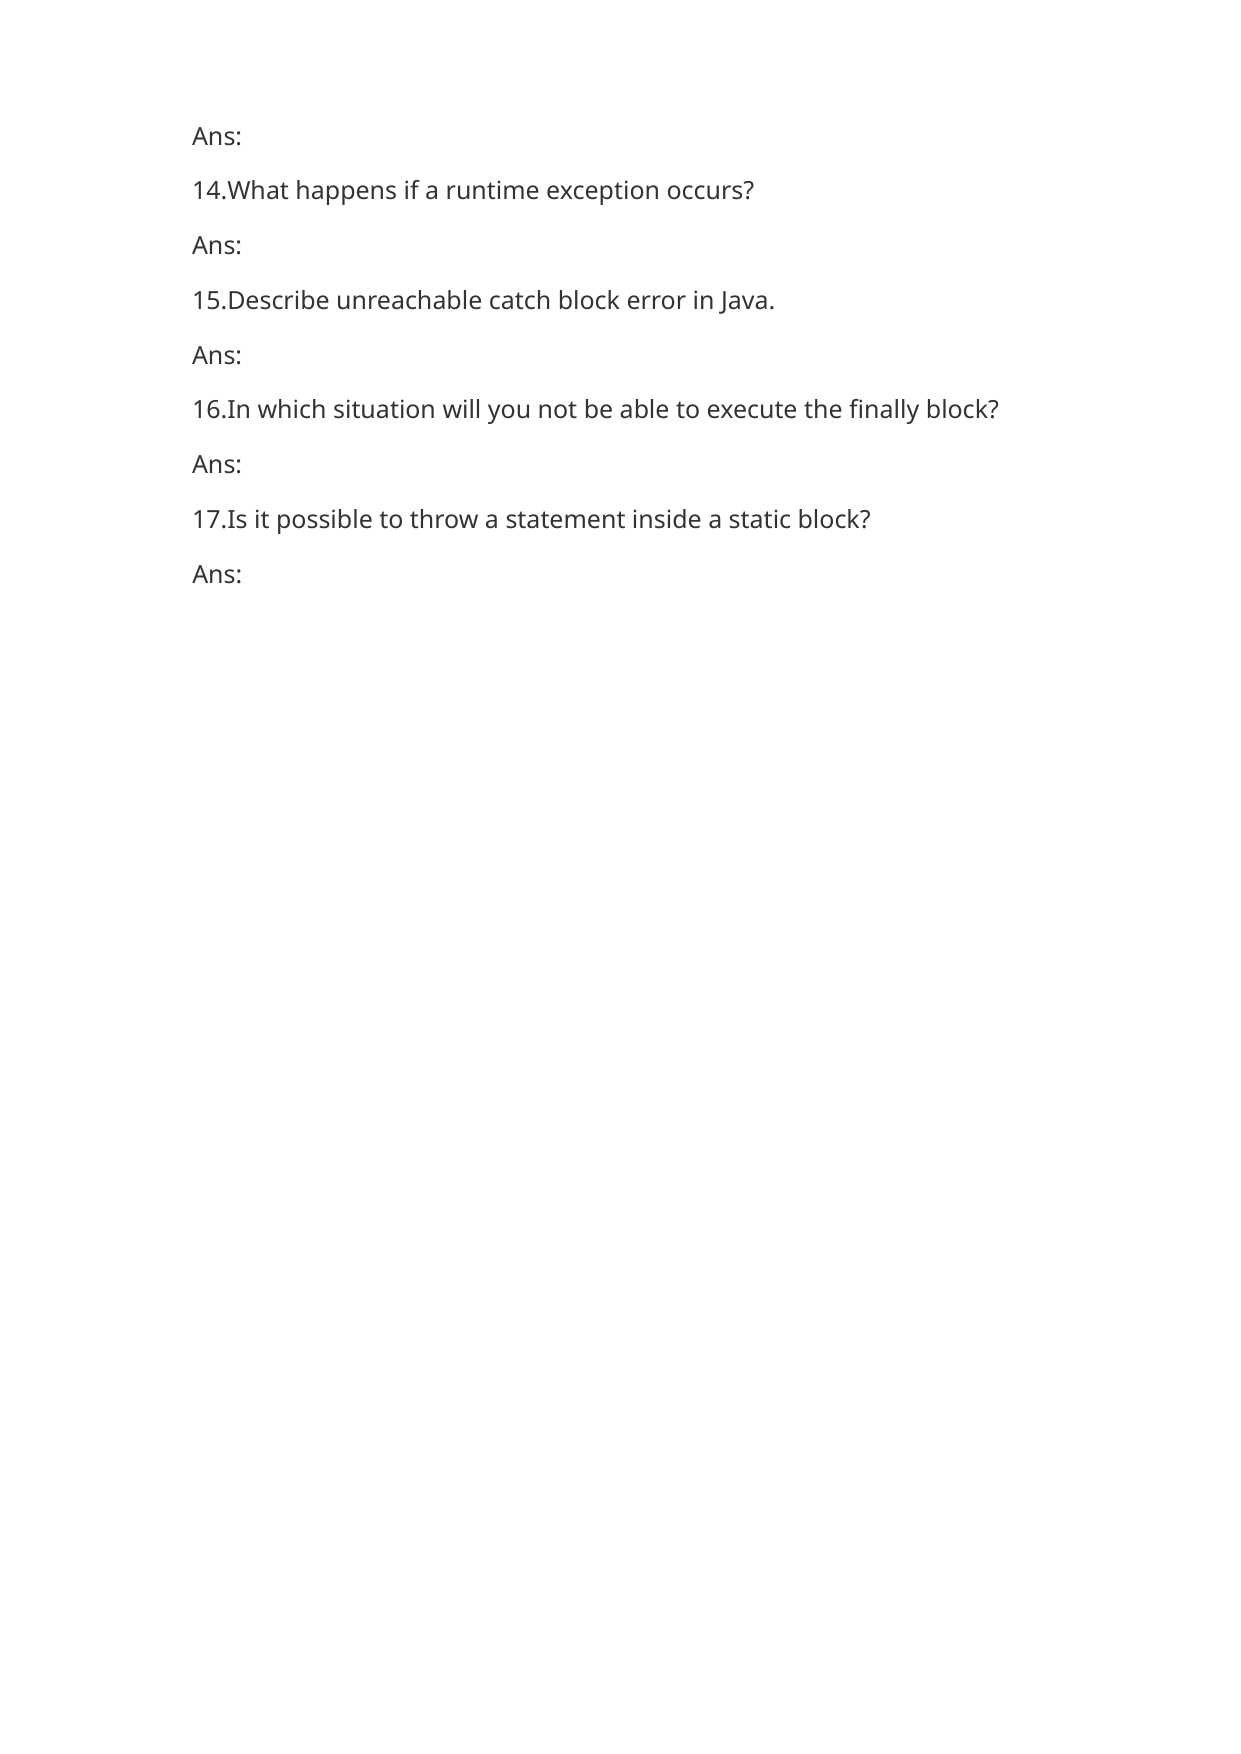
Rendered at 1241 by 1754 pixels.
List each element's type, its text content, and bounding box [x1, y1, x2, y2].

list Is it possible to throw a statement inside a static block? [118, 502, 1122, 536]
list Ans: [118, 228, 1122, 262]
list Describe unreachable catch block error in Java. [118, 282, 1122, 317]
list Ans: [118, 337, 1122, 371]
list In which situation will you not be able to execute the finally block? [118, 392, 1122, 426]
list Ans: [118, 118, 1122, 152]
text Ans: [118, 556, 1122, 591]
list What happens if a runtime exception occurs? [118, 173, 1122, 207]
list Ans: [118, 447, 1122, 481]
